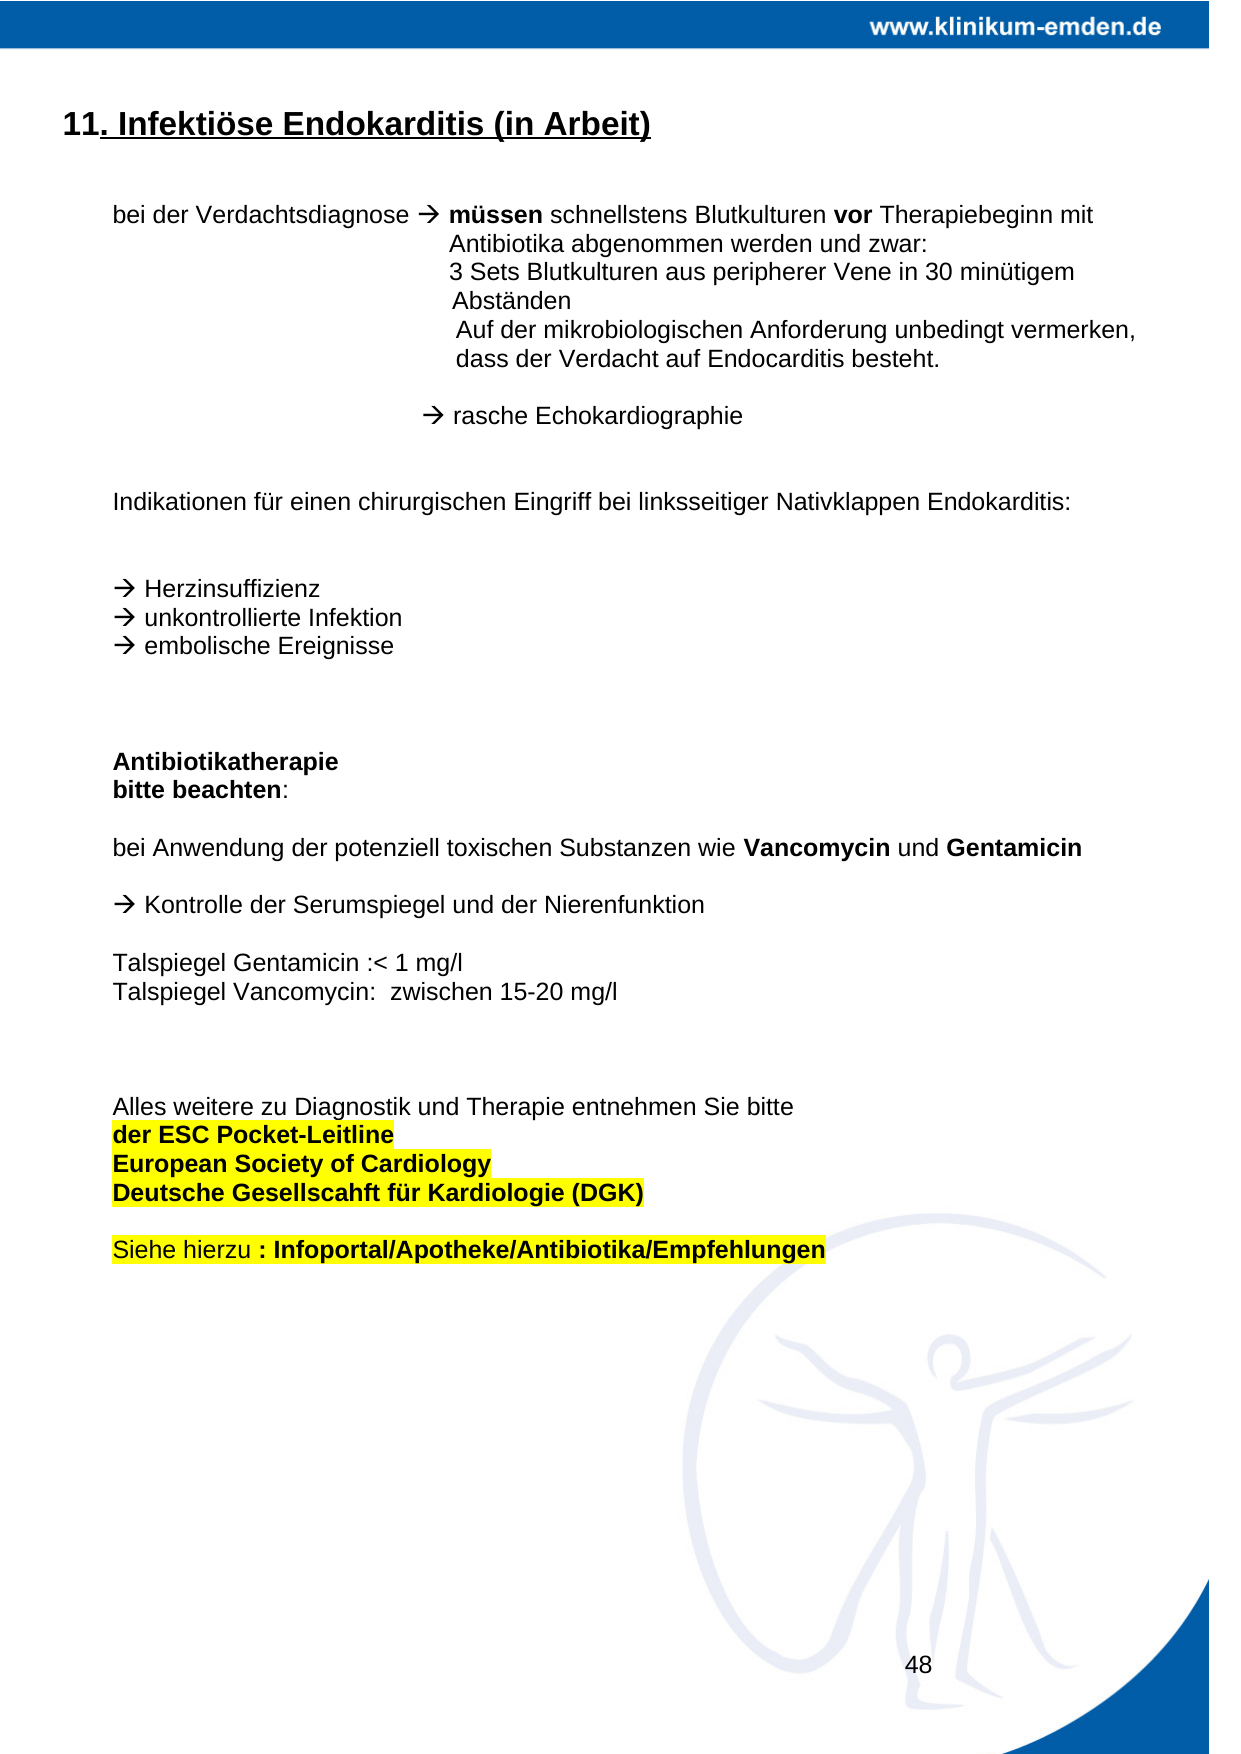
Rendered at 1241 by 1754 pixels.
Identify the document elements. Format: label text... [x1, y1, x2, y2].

text 3 Sets Blutkulturen aus peripherer Vene in 30 minütigem [369, 257, 1240, 286]
text Talspiegel Vancomycin: zwischen 15-20 mg/l [112, 977, 1240, 1005]
text European Society of Cardiology [112, 1149, 1240, 1178]
text Talspiegel Gentamicin :< 1 mg/l [112, 948, 1240, 977]
text  rasche Echokardiographie [112, 401, 1240, 430]
text  Herzinsuffizienz [112, 574, 1240, 602]
text  embolische Ereignisse [112, 631, 1240, 660]
text Alles weitere zu Diagnostik und Therapie entnehmen Sie bitte [112, 1092, 1240, 1120]
text Auf der mikrobiologischen Anforderung unbedingt vermerken, [112, 315, 1240, 343]
text  unkontrollierte Infektion [112, 602, 1240, 631]
text Abständen [112, 286, 1240, 315]
text bitte beachten: [112, 775, 1240, 804]
text Siehe hierzu : Infoportal/Apotheke/Antibiotika/Empfehlungen [112, 1235, 1240, 1264]
picture [0, 1, 1209, 1754]
text bei Anwendung der potenziell toxischen Substanzen wie Vancomycin und Gentamicin [112, 833, 1240, 861]
text Antibiotika abgenommen werden und zwar: [333, 228, 1240, 257]
text Antibiotikatherapie [112, 746, 1240, 775]
text der ESC Pocket-Leitline [112, 1120, 1240, 1149]
text  Kontrolle der Serumspiegel und der Nierenfunktion [112, 890, 1240, 919]
text Deutsche Gesellscahft für Kardiologie (DGK) [112, 1178, 1240, 1207]
text bei der Verdachtsdiagnose  müssen schnellstens Blutkulturen vor Therapiebeginn mit [112, 200, 1240, 228]
text 11. Infektiöse Endokarditis (in Arbeit) [62, 104, 1240, 142]
text dass der Verdacht auf Endocarditis besteht. [112, 343, 1240, 372]
text Indikationen für einen chirurgischen Eingriff bei linksseitiger Nativklappen Endokarditis: [112, 487, 1240, 516]
